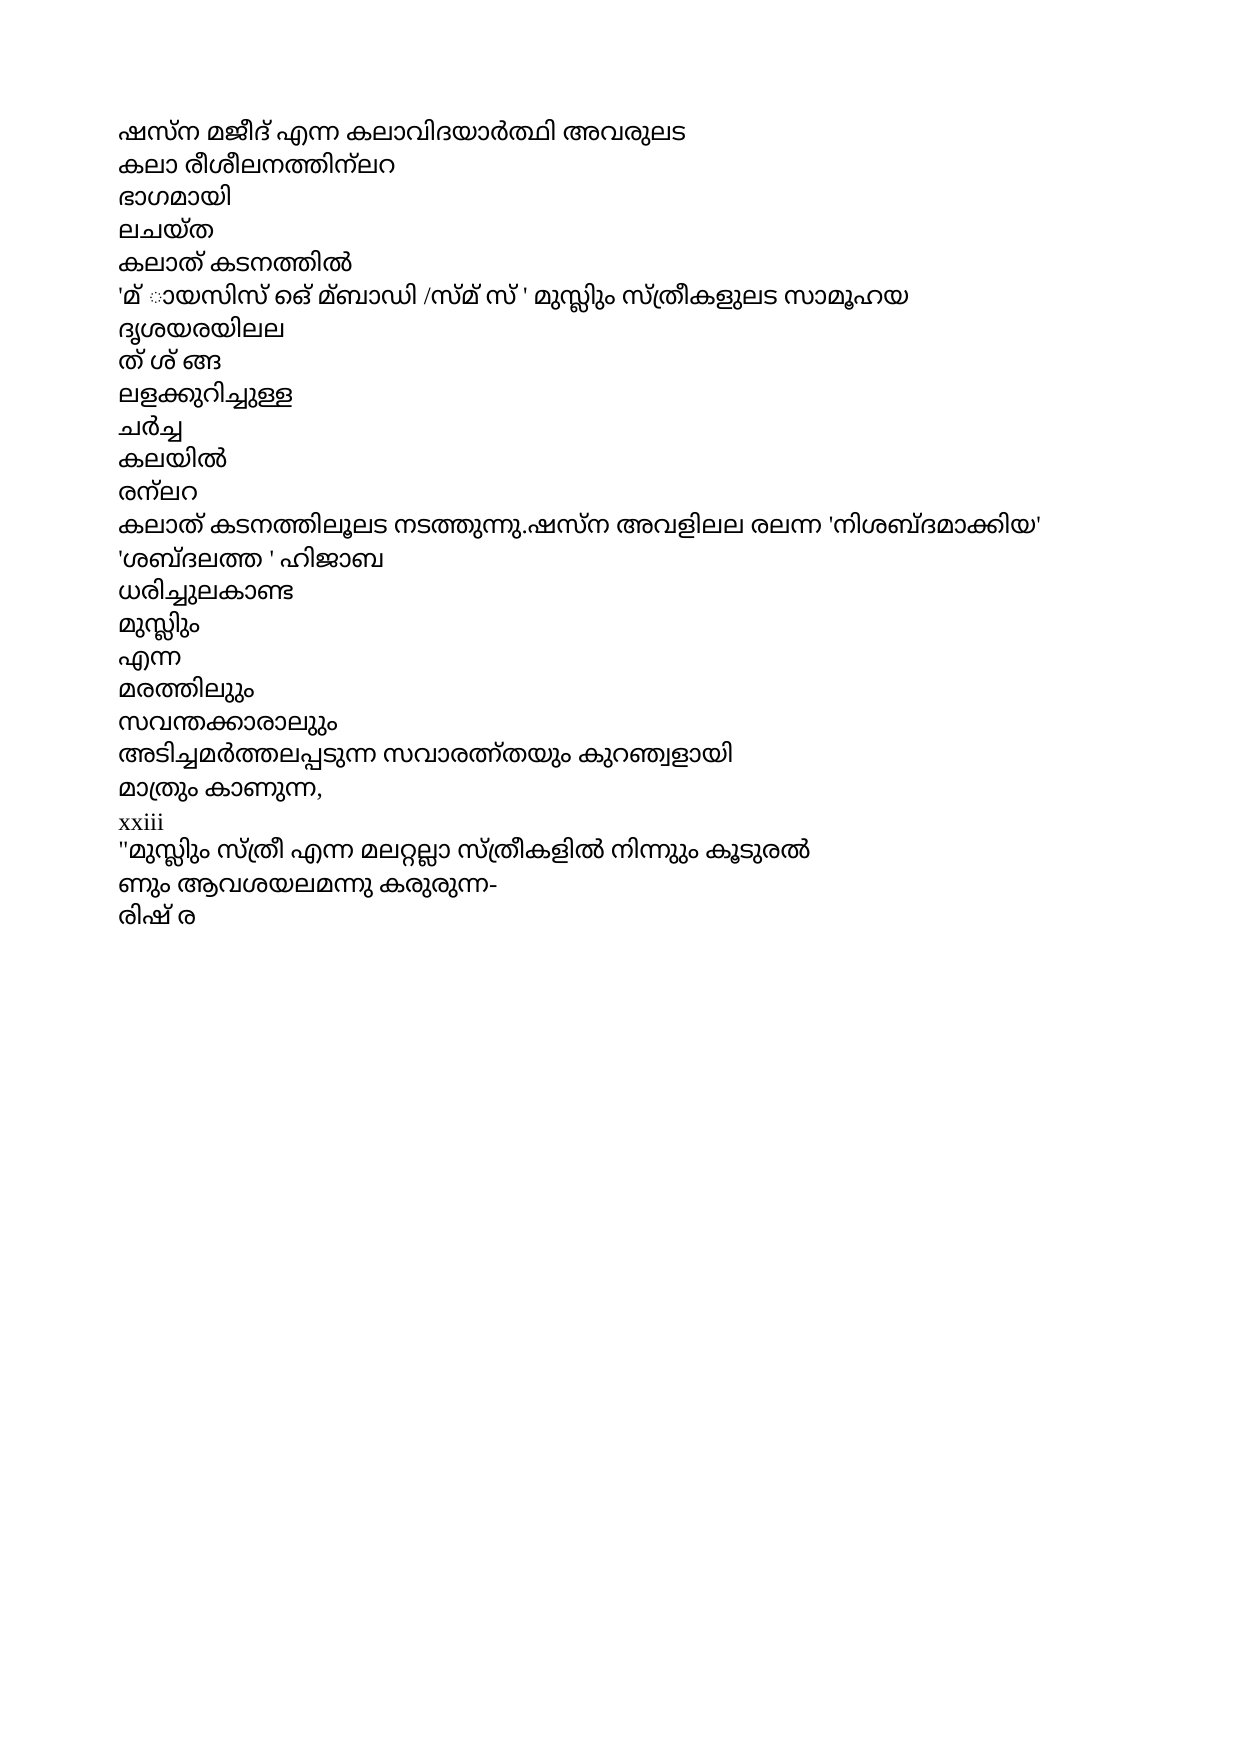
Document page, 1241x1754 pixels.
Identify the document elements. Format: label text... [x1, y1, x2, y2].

text രിഷ് ര [118, 902, 1122, 935]
text ഷസ്ന മജീദ് എന്ന കലാവിദയാർത്ഥി അവരുലട [118, 118, 1122, 151]
text മാത്രും കാണുന്ന, [118, 773, 1122, 807]
text ദൃശയരയിലല [118, 315, 1122, 347]
text കലാത് കടനത്തിൽ [118, 248, 1122, 281]
text രന്ലറ [118, 478, 1122, 510]
text മരത്തിലുും [118, 675, 1122, 708]
text 'മ് ായസിസ് ഒെ് മ്ബാഡി /സ്മ് സ് ' മുസ്ലിും സ്ത്രീകളുലട സാമൂഹയ [118, 281, 1122, 315]
text ചർച്ച [118, 412, 1122, 445]
text ലളക്കുറിച്ചുള്ള [118, 380, 1122, 412]
text എന്ന [118, 643, 1122, 675]
text ഭാഗമായി [118, 183, 1122, 216]
text ധരിച്ചുലകാണ്ട [118, 577, 1122, 610]
text ത് ശ് ങ്ങ [118, 347, 1122, 380]
text "മുസ്ലിും സ്ത്രീ എന്ന മലറ്റല്ലാ സ്ത്രീകളിൽ നിന്നുും കൂടുരൽ [118, 835, 1122, 869]
text xxiii [118, 807, 1122, 835]
text മുസ്ലിും [118, 610, 1122, 643]
text അടിച്ചമർത്തലപ്പടുന്ന സവാരത്ന്തയും കുറഞ്വളായി [118, 740, 1122, 773]
text ണും ആവശയലമന്നു കരുരുന്ന- [118, 869, 1122, 902]
text സവന്തക്കാരാലുും [118, 708, 1122, 740]
text ലചയ്ത [118, 216, 1122, 248]
text കലാത് കടനത്തിലൂലട നടത്തുന്നു.ഷസ്ന അവളിലല രലന്ന 'നിശബ്ദമാക്കിയ' 'ശബ്ദലത്ത ' ഹിജാബ [118, 510, 1122, 577]
text കലയിൽ [118, 445, 1122, 478]
text കലാ രീശീലനത്തിന്ലറ [118, 151, 1122, 183]
